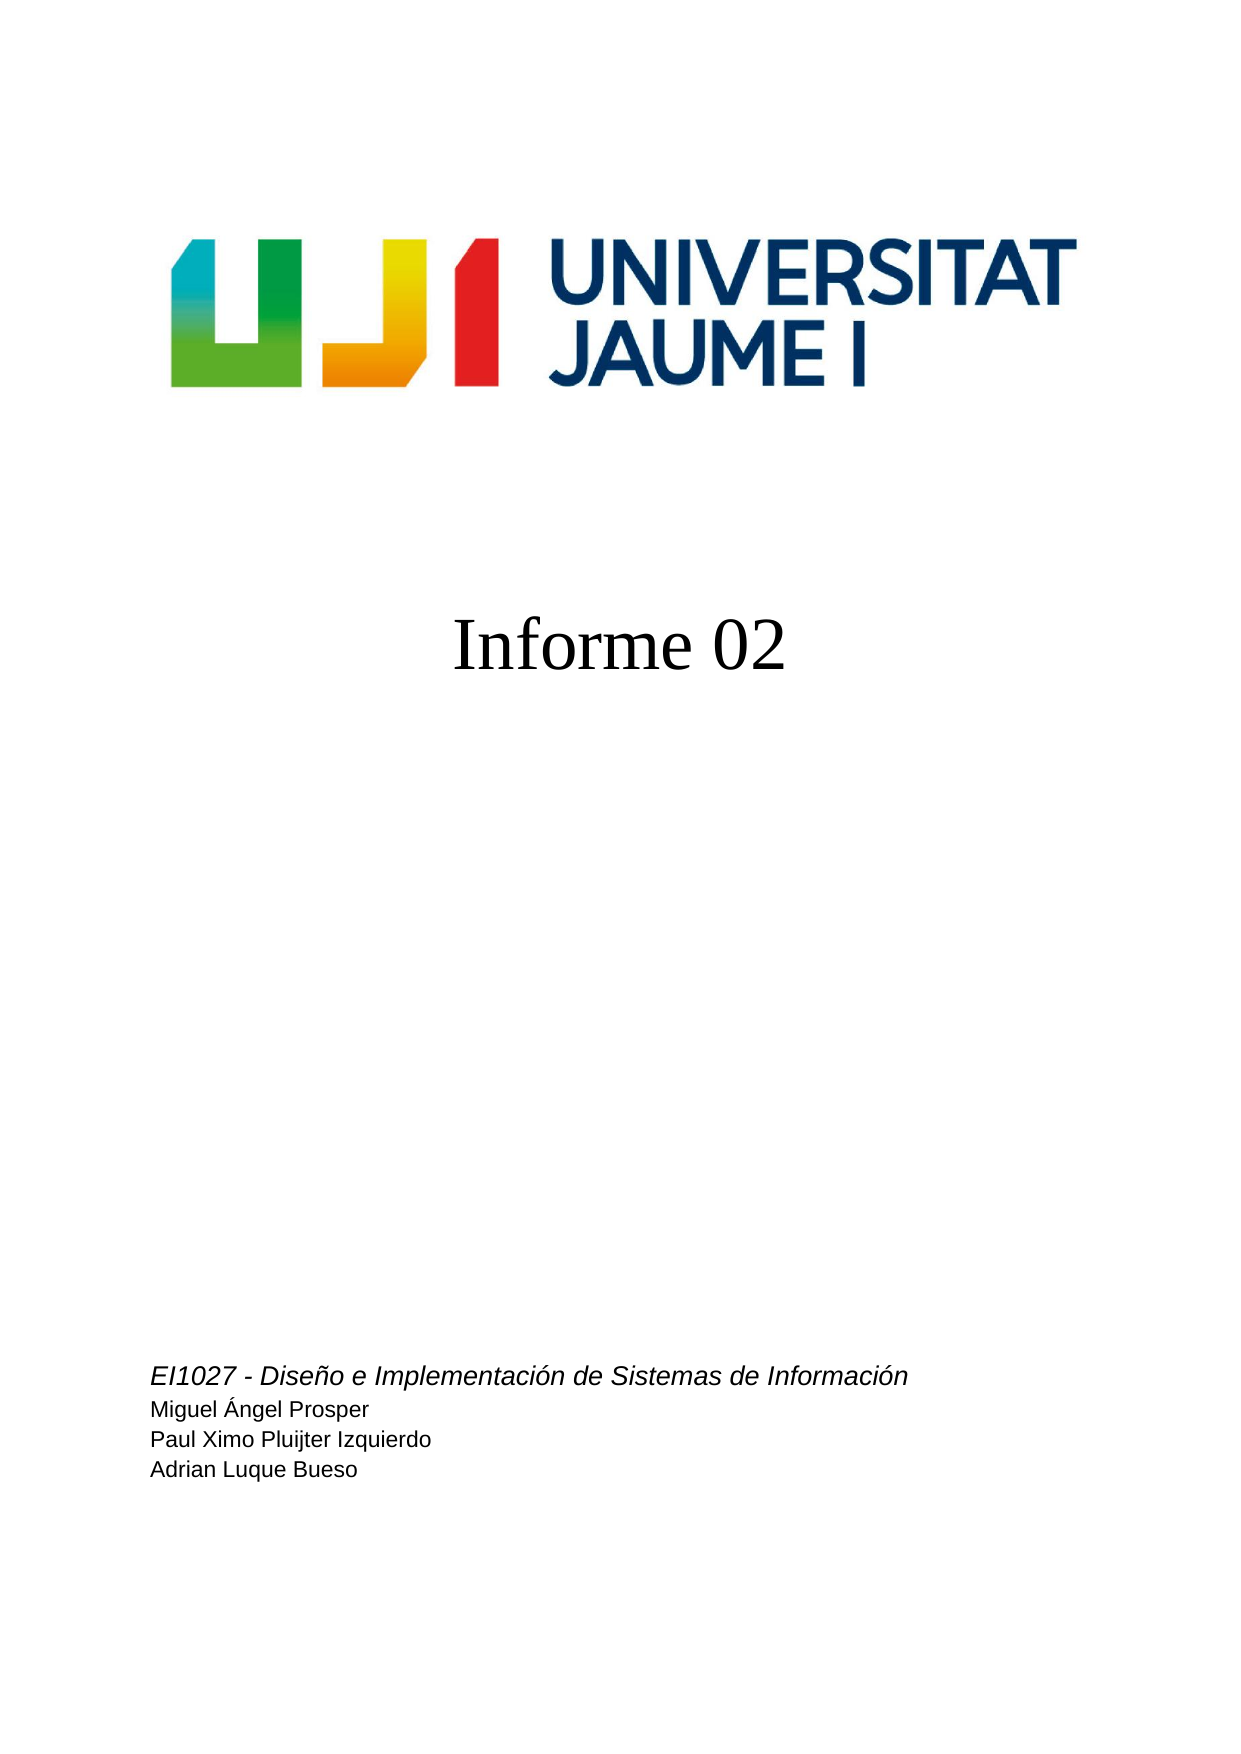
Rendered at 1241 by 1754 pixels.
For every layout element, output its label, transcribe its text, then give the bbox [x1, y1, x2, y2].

text Miguel Ángel Prosper [150, 1396, 1090, 1422]
title Informe 02 [150, 600, 1090, 686]
text Adrian Luque Bueso [150, 1456, 1090, 1483]
text Paul Ximo Pluijter Izquierdo [150, 1426, 1090, 1453]
text EI1027 - Diseño e Implementación de Sistemas de Información [150, 1360, 1090, 1391]
picture [150, 150, 1091, 452]
